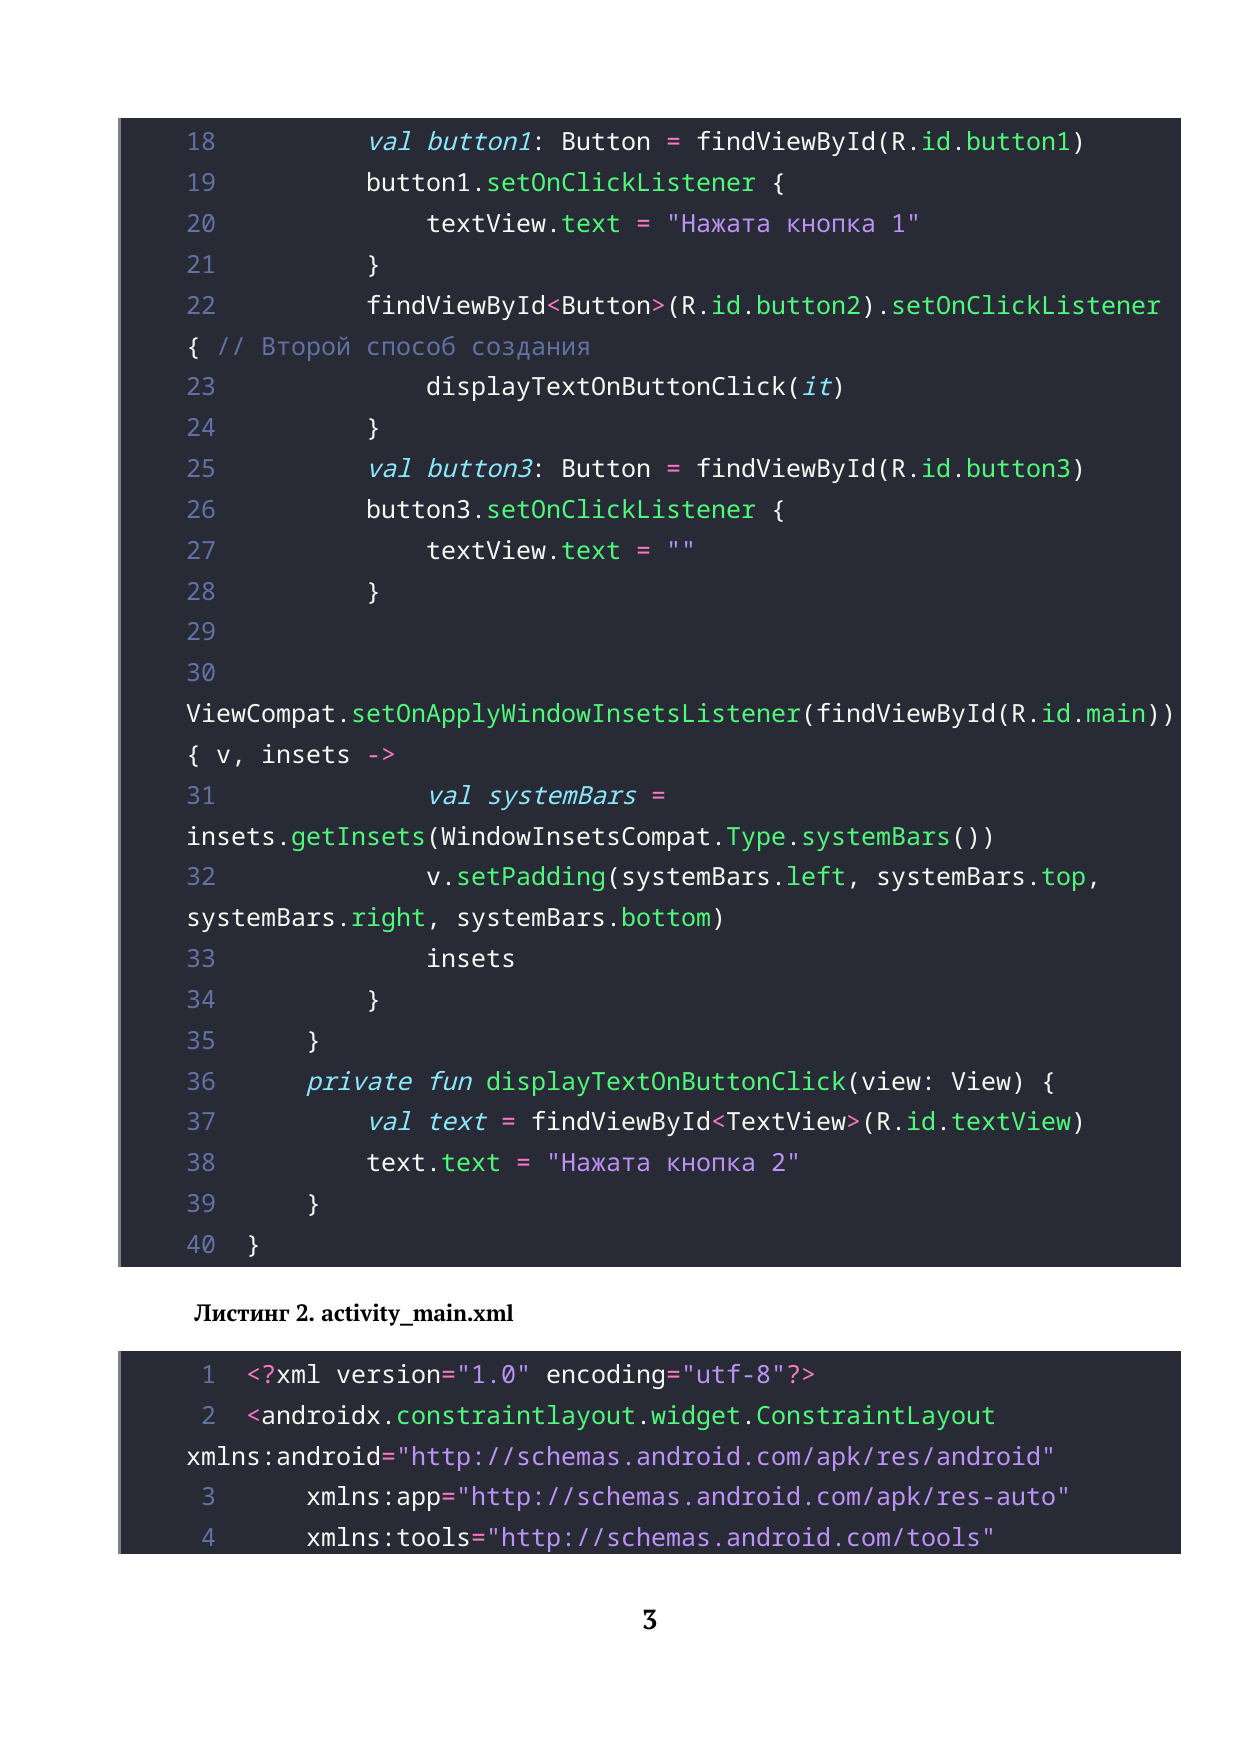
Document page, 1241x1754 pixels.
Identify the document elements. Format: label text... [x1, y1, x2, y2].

text 39 } [121, 1180, 1181, 1220]
text 2 <androidx.constraintlayout.widget.ConstraintLayout xmlns:android="http://schemas.android.com/apk/res/android" [121, 1391, 1181, 1472]
text 40 } [121, 1221, 1181, 1267]
text 38 text.text = "Нажата кнопка 2" [121, 1139, 1181, 1179]
text 37 val text = findViewById<TextView>(R.id.textView) [121, 1098, 1181, 1138]
text 34 } [121, 976, 1181, 1016]
text 18 val button1: Button = findViewById(R.id.button1) [121, 118, 1181, 158]
text 28 } [121, 567, 1181, 607]
text 23 displayTextOnButtonClick(it) [121, 363, 1181, 403]
text 1 <?xml version="1.0" encoding="utf-8"?> [121, 1351, 1181, 1391]
text 20 textView.text = "Нажата кнопка 1" [121, 200, 1181, 240]
text 33 insets [121, 935, 1181, 975]
text 36 private fun displayTextOnButtonClick(view: View) { [121, 1057, 1181, 1097]
text 21 } [121, 241, 1181, 281]
text 30 ViewCompat.setOnApplyWindowInsetsListener(findViewById(R.id.main)) { v, insets -> [121, 649, 1181, 771]
text 35 } [121, 1016, 1181, 1056]
text 31 val systemBars = insets.getInsets(WindowInsetsCompat.Type.systemBars()) [121, 771, 1181, 852]
list Листинг 2. activity_main.xml [156, 1298, 1181, 1326]
text 22 findViewById<Button>(R.id.button2).setOnClickListener { // Второй способ создания [121, 281, 1181, 362]
text 25 val button3: Button = findViewById(R.id.button3) [121, 445, 1181, 485]
text 19 button1.setOnClickListener { [121, 159, 1181, 199]
text 26 button3.setOnClickListener { [121, 486, 1181, 526]
text 29 [121, 608, 1181, 648]
text 27 textView.text = "" [121, 526, 1181, 566]
text 4 xmlns:tools="http://schemas.android.com/tools" [121, 1514, 1181, 1554]
text 32 v.setPadding(systemBars.left, systemBars.top, systemBars.right, systemBars.bottom) [121, 853, 1181, 934]
text 24 } [121, 404, 1181, 444]
text 3 xmlns:app="http://schemas.android.com/apk/res-auto" [121, 1473, 1181, 1513]
